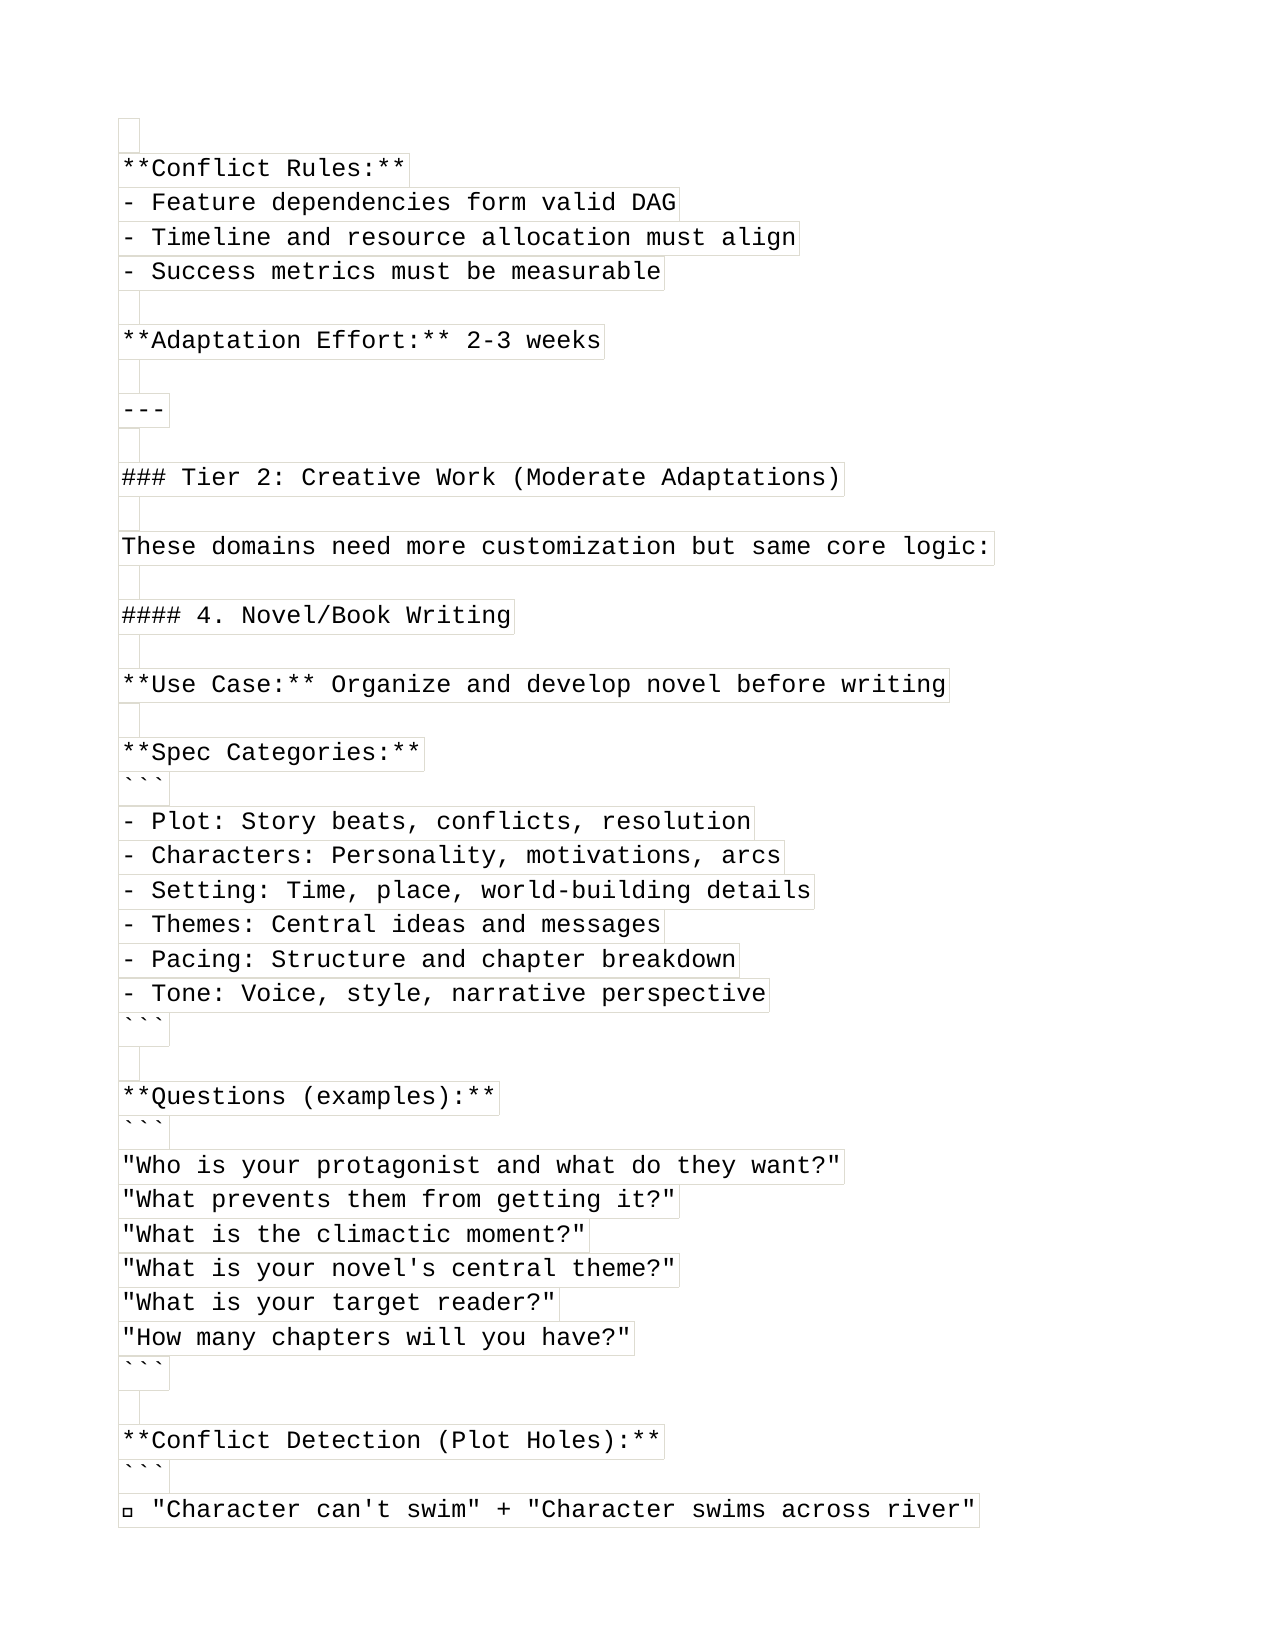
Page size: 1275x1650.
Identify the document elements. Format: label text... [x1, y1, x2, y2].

text "What prevents them from getting it?" [119, 1185, 679, 1218]
text **Use Case:** Organize and develop novel before writing [119, 669, 949, 702]
text [170, 1012, 1157, 1046]
text "What is your novel's central theme?" [119, 1254, 679, 1287]
text [170, 1115, 1157, 1149]
text - Setting: Time, place, world-building details [119, 875, 814, 909]
text [500, 1081, 1157, 1115]
text [680, 1184, 1157, 1218]
text **Adaptation Effort:** 2-3 weeks [119, 325, 604, 359]
text ### Tier 2: Creative Work (Moderate Adaptations) [119, 463, 844, 496]
text [515, 599, 1157, 634]
text **Conflict Rules:** [119, 154, 409, 187]
text [665, 909, 1157, 943]
text [980, 1493, 1157, 1527]
text [680, 1252, 1157, 1287]
text [845, 462, 1157, 496]
text [170, 1459, 1157, 1493]
text ``` [119, 1460, 169, 1493]
text "Who is your protagonist and what do they want?" [119, 1150, 844, 1184]
text ``` [119, 1013, 169, 1046]
text - Characters: Personality, motivations, arcs [119, 841, 784, 874]
text - Plot: Story beats, conflicts, resolution [119, 807, 754, 840]
text [740, 943, 1157, 977]
text ``` [119, 772, 169, 805]
text - Themes: Central ideas and messages [119, 910, 664, 943]
text [635, 1321, 1157, 1356]
text [815, 874, 1157, 909]
text "What is your target reader?" [119, 1288, 559, 1321]
text - Pacing: Structure and chapter breakdown [119, 944, 739, 977]
text ``` [119, 1116, 169, 1149]
text [425, 737, 1157, 771]
text --- [170, 393, 1157, 427]
text [800, 221, 1157, 256]
text ``` [119, 1357, 169, 1390]
text [665, 256, 1157, 290]
text [170, 771, 1157, 806]
text - Feature dependencies form valid DAG [119, 188, 679, 221]
text - Timeline and resource allocation must align [119, 222, 799, 255]
text [590, 1218, 1157, 1252]
text **Conflict Detection (Plot Holes):** [119, 1425, 664, 1459]
text [950, 668, 1157, 702]
text "What is the climactic moment?" [119, 1219, 589, 1252]
text **Spec Categories:** [119, 738, 424, 771]
text [845, 1149, 1157, 1184]
text [785, 840, 1157, 874]
text [995, 531, 1157, 565]
text [560, 1287, 1157, 1321]
text - Tone: Voice, style, narrative perspective [119, 979, 769, 1012]
text [665, 1424, 1157, 1459]
text - Success metrics must be measurable [119, 257, 664, 290]
text **Questions (examples):** [119, 1082, 499, 1115]
text [170, 1356, 1157, 1390]
text --- [119, 394, 169, 427]
text [770, 977, 1157, 1012]
text #### 4. Novel/Book Writing [119, 600, 514, 634]
text [755, 806, 1157, 840]
text [680, 187, 1157, 221]
text [605, 324, 1157, 359]
text These domains need more customization but same core logic: [119, 532, 994, 565]
text ❌ "Character can't swim" + "Character swims across river" [119, 1494, 979, 1527]
text [410, 152, 1157, 187]
text "How many chapters will you have?" [119, 1322, 634, 1355]
